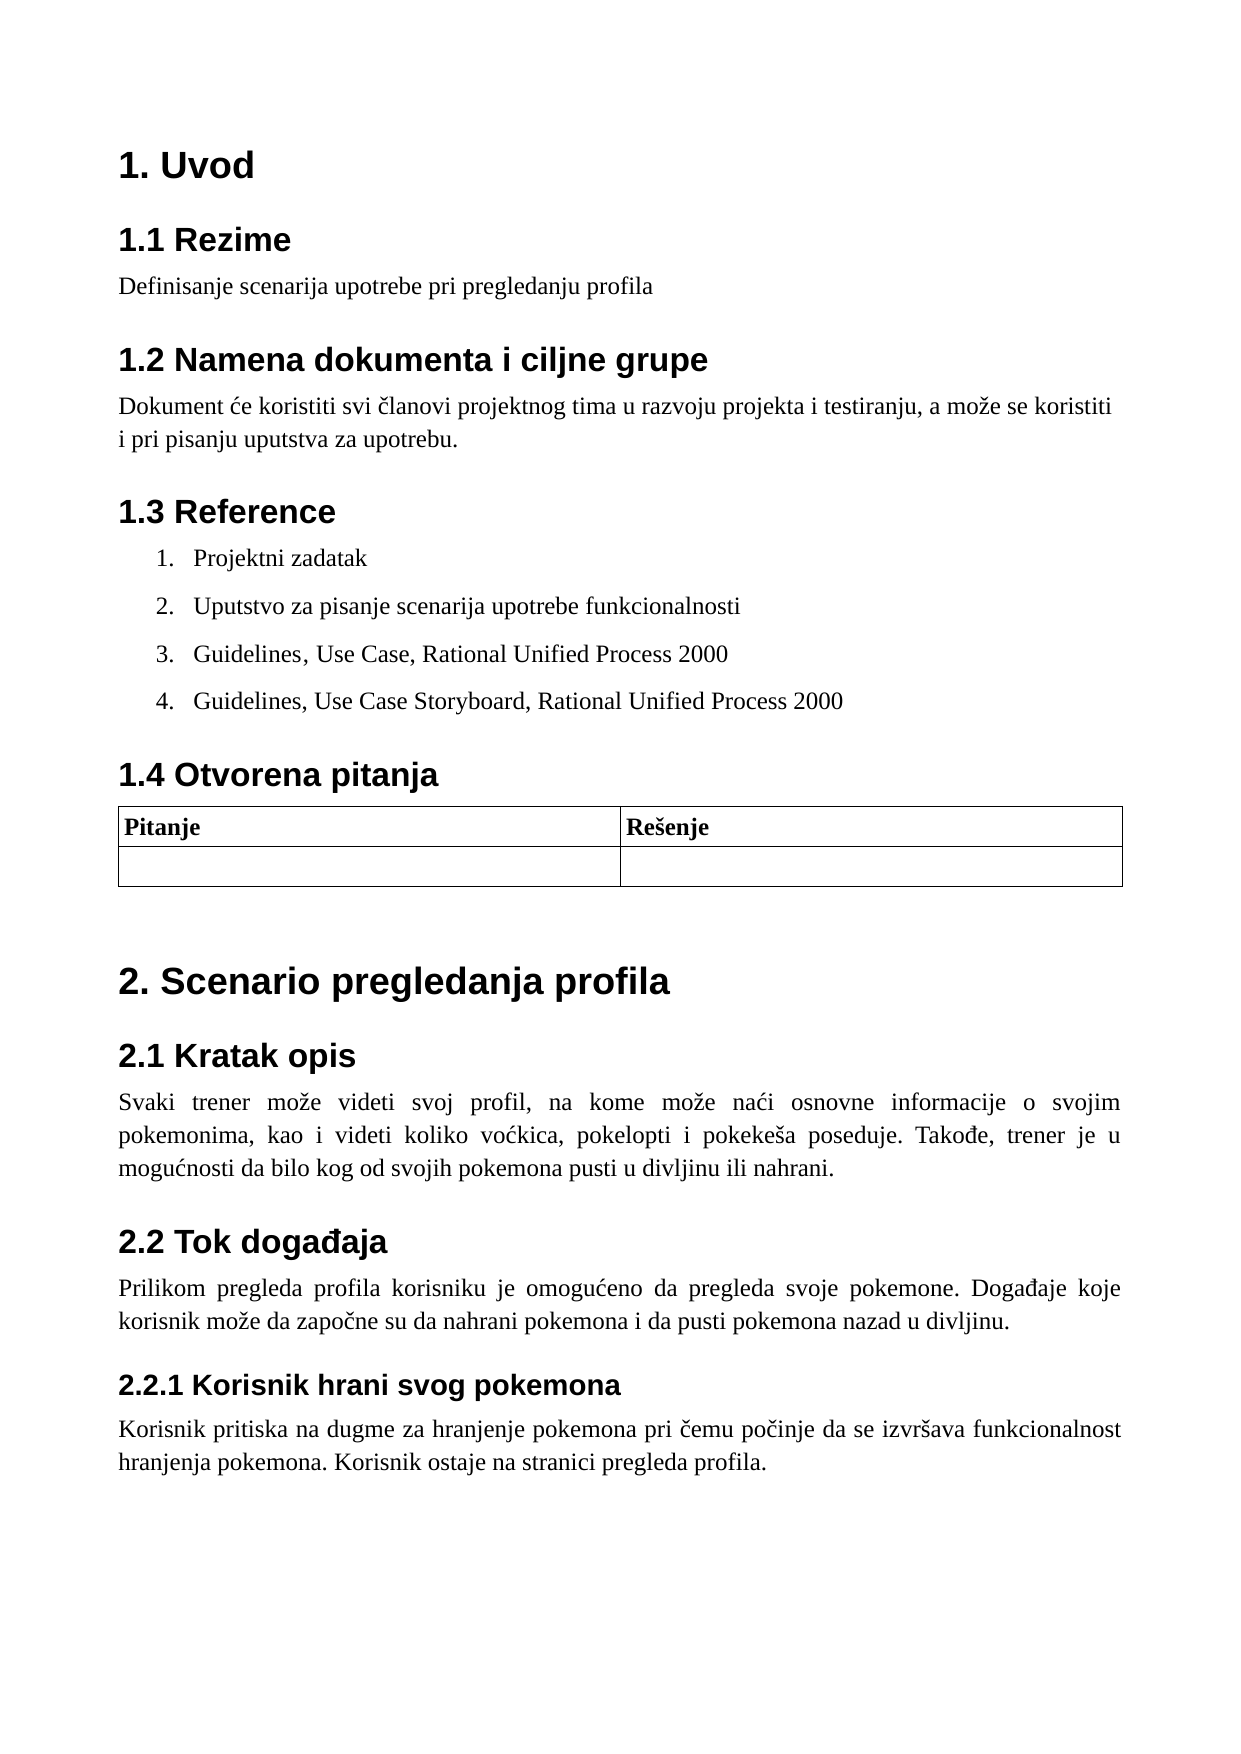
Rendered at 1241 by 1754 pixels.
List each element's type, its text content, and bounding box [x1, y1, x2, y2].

subtitle 2. Scenario pregledanja profila [118, 959, 1122, 1003]
list Uputstvo za pisanje scenarija upotrebe funkcionalnosti [156, 591, 1122, 620]
table_cell [621, 847, 1122, 886]
list Guidelines‚ Use Case, Rational Unified Process 2000 [156, 639, 1122, 667]
text Dokument će koristiti svi članovi projektnog tima u razvoju projekta i testiranju, a može se koristiti i pri pisanju uputstva za upotrebu. [118, 391, 1122, 453]
text Svaki trener može videti svoj profil, na kome može naći osnovne informacije o svojim pokemonima, kao i videti koliko voćkica, pokelopti i pokekeša poseduje. Takođe, trener je u mogućnosti da bilo kog od svojih pokemona pusti u divljinu ili nahrani. [118, 1087, 1122, 1182]
text Korisnik pritiska na dugme za hranjenje pokemona pri čemu počinje da se izvršava funkcionalnost hranjenja pokemona. Korisnik ostaje na stranici pregleda profila. [118, 1414, 1122, 1476]
table_cell [119, 847, 620, 886]
subtitle 2.1 Kratak opis [118, 1036, 1122, 1075]
list Projektni zadatak [156, 543, 1122, 572]
subtitle 1.2 Namena dokumenta i ciljne grupe [118, 340, 1122, 378]
text Prilikom pregleda profila korisniku je omogućeno da pregleda svoje pokemone. Događaje koje korisnik može da započne su da nahrani pokemona i da pusti pokemona nazad u divljinu. [118, 1273, 1122, 1335]
subtitle 1. Uvod [118, 143, 1122, 187]
subtitle 2.2 Tok događaja [118, 1222, 1122, 1260]
table_header Pitanje [119, 807, 620, 846]
table_header Rešenje [621, 807, 1122, 846]
list Guidelines, Use Case Storyboard, Rational Unified Process 2000 [156, 686, 1122, 715]
subtitle 1.3 Reference [118, 492, 1122, 531]
subtitle 1.1 Rezime [118, 220, 1122, 259]
subtitle 2.2.1 Korisnik hrani svog pokemona [118, 1368, 1122, 1402]
subtitle 1.4 Otvorena pitanja [118, 755, 1122, 793]
text Definisanje scenarija upotrebe pri pregledanju profila [118, 271, 1122, 300]
